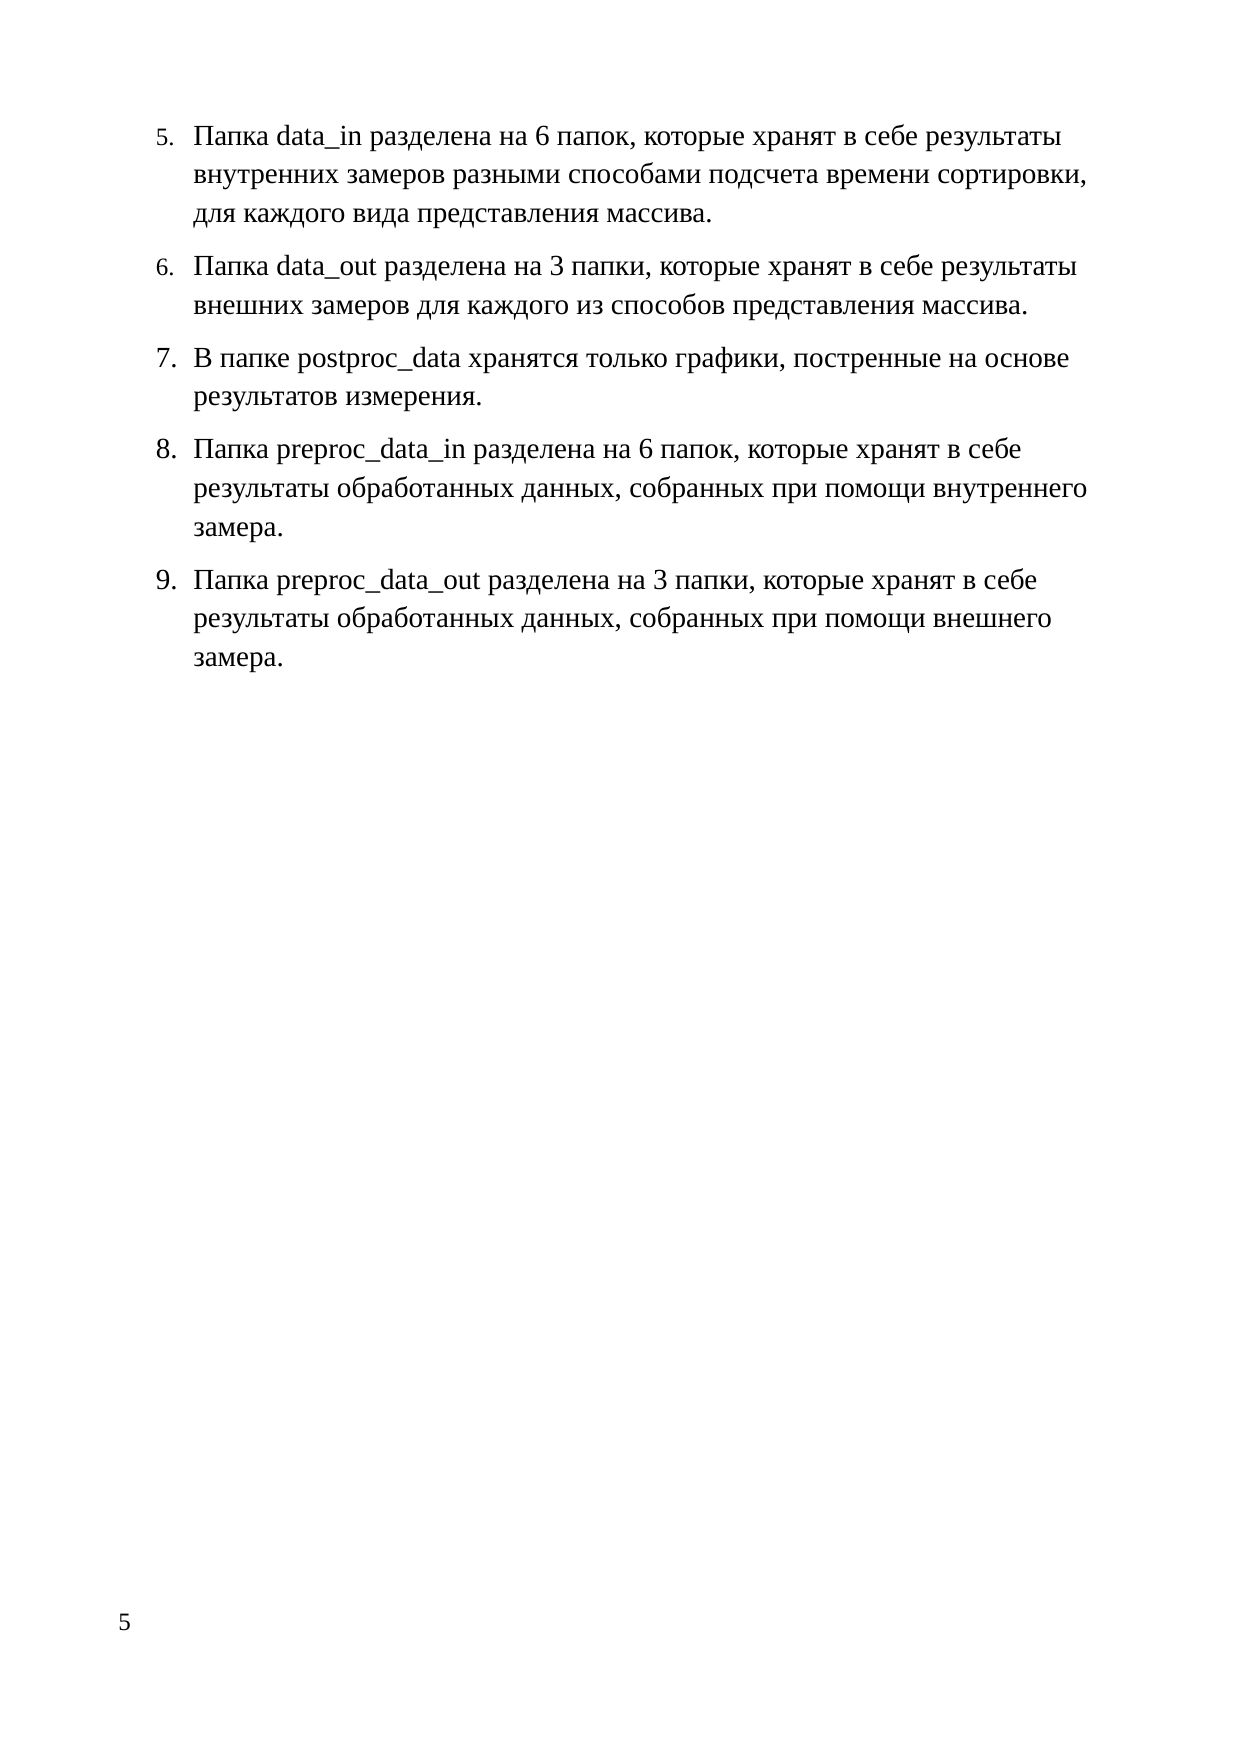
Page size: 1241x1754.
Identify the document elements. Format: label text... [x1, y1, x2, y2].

list Папка preproc_data_out разделена на 3 папки, которые хранят в себе результаты обработанных данных, собранных при помощи внешнего замера. [156, 562, 1122, 672]
list В папке postproc_data хранятся только графики, постренные на основе результатов измерения. [156, 340, 1122, 412]
list Папка data_out разделена на 3 папки, которые хранят в себе результаты внешних замеров для каждого из способов представления массива. [156, 248, 1122, 320]
list Папка data_in разделена на 6 папок, которые хранят в себе результаты внутренних замеров разными способами подсчета времени сортировки, для каждого вида представления массива. [156, 118, 1122, 229]
list Папка preproc_data_in разделена на 6 папок, которые хранят в себе результаты обработанных данных, собранных при помощи внутреннего замера. [156, 432, 1122, 542]
